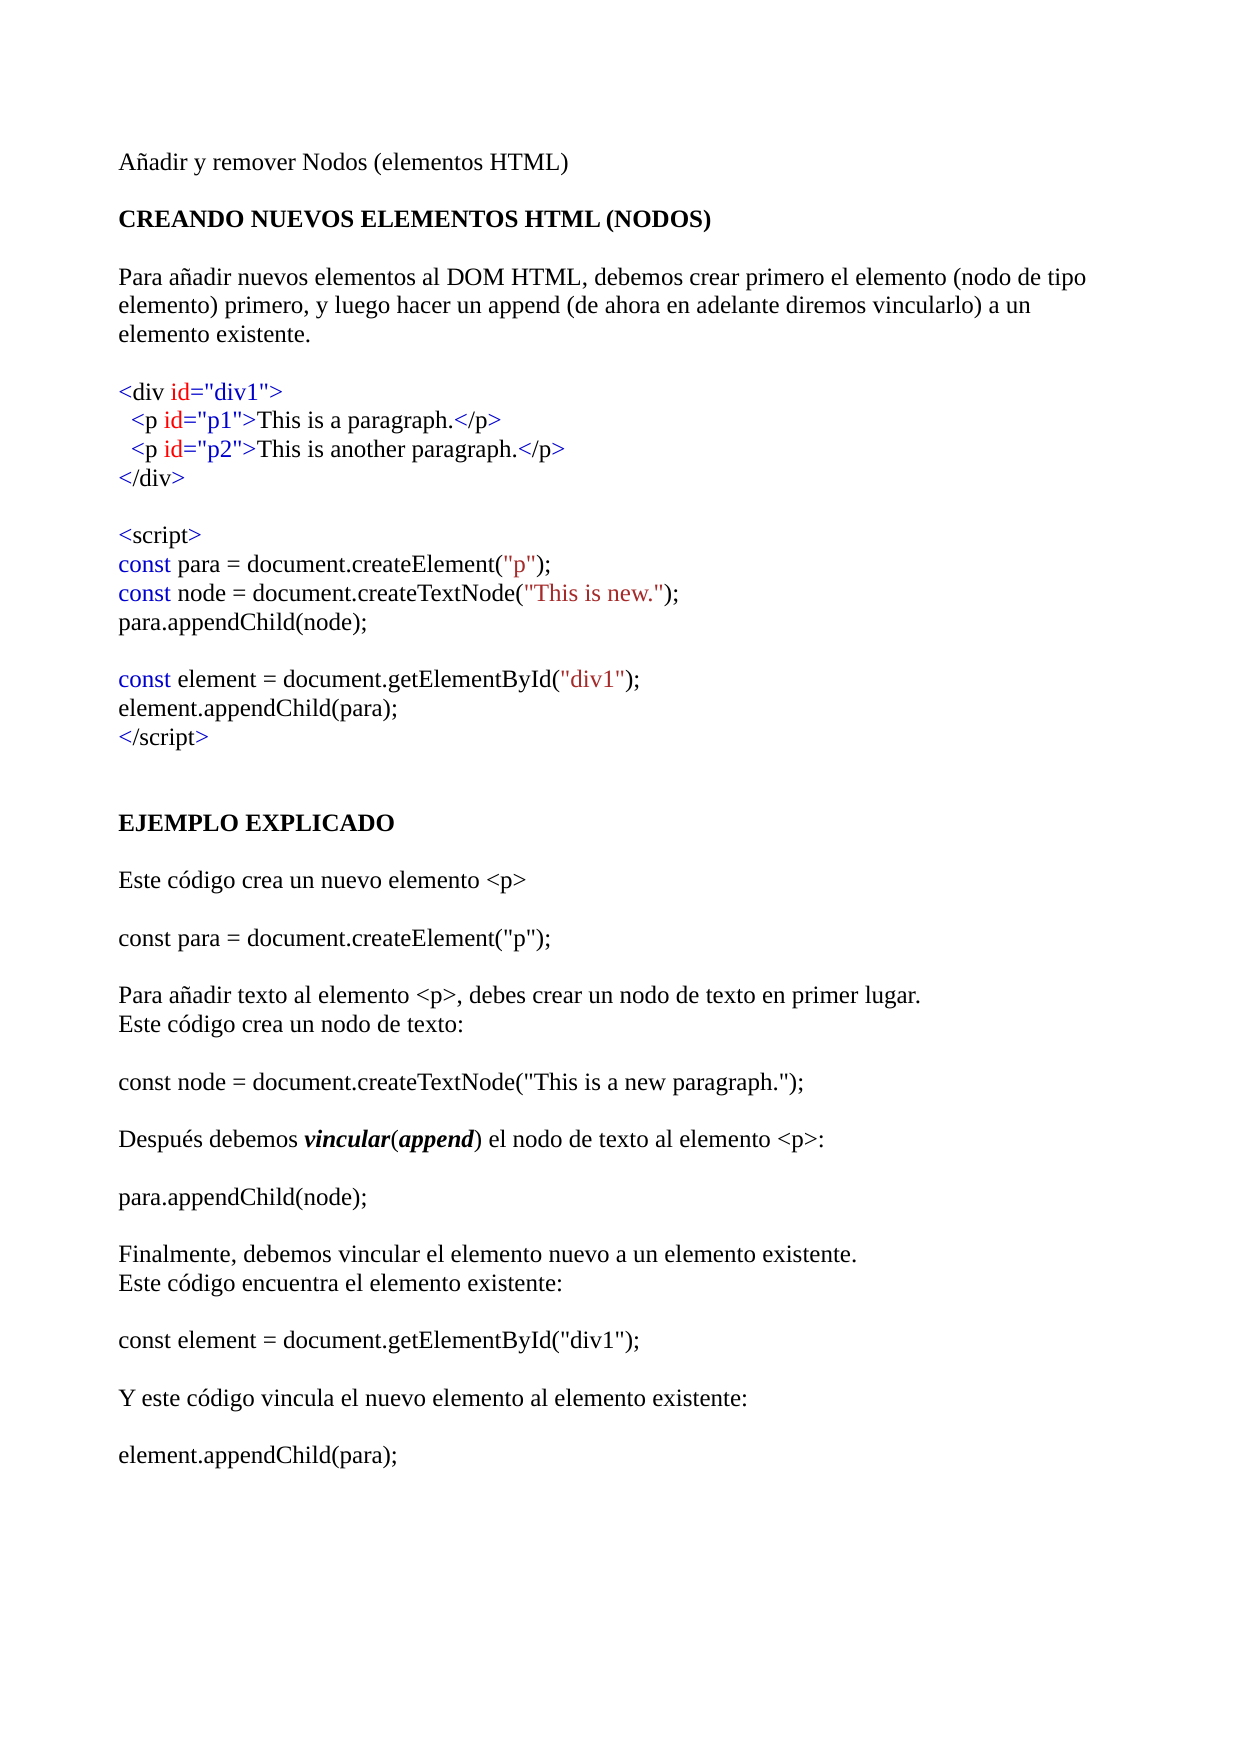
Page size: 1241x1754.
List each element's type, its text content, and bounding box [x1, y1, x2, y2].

text Después debemos vincular(append) el nodo de texto al elemento <p>: [118, 1124, 1122, 1153]
text Este código crea un nodo de texto: [118, 1009, 1122, 1038]
text Añadir y remover Nodos (elementos HTML) [118, 147, 1122, 176]
text Para añadir texto al elemento <p>, debes crear un nodo de texto en primer lugar. [118, 981, 1122, 1009]
text <div id="div1"> <p id="p1">This is a paragraph.</p> <p id="p2">This is another paragraph.</p> </div> <script> const para = document.createElement("p"); const node = document.createTextNode("This is new."); para.appendChild(node); const element = document.getElementById("div1"); element.appendChild(para); </script> [118, 377, 1122, 751]
text const para = document.createElement("p"); [118, 923, 1122, 952]
text Este código crea un nuevo elemento <p> [118, 866, 1122, 894]
text const node = document.createTextNode("This is a new paragraph."); [118, 1067, 1122, 1096]
text element.appendChild(para); [118, 1441, 1122, 1469]
text para.appendChild(node); [118, 1182, 1122, 1211]
text EJEMPLO EXPLICADO [118, 808, 1122, 837]
text const element = document.getElementById("div1"); [118, 1326, 1122, 1354]
text Y este código vincula el nuevo elemento al elemento existente: [118, 1383, 1122, 1412]
text Para añadir nuevos elementos al DOM HTML, debemos crear primero el elemento (nodo de tipo elemento) primero, y luego hacer un append (de ahora en adelante diremos vincularlo) a un elemento existente. [118, 262, 1122, 348]
text Finalmente, debemos vincular el elemento nuevo a un elemento existente. Este código encuentra el elemento existente: [118, 1239, 1122, 1297]
text CREANDO NUEVOS ELEMENTOS HTML (NODOS) [118, 204, 1122, 233]
